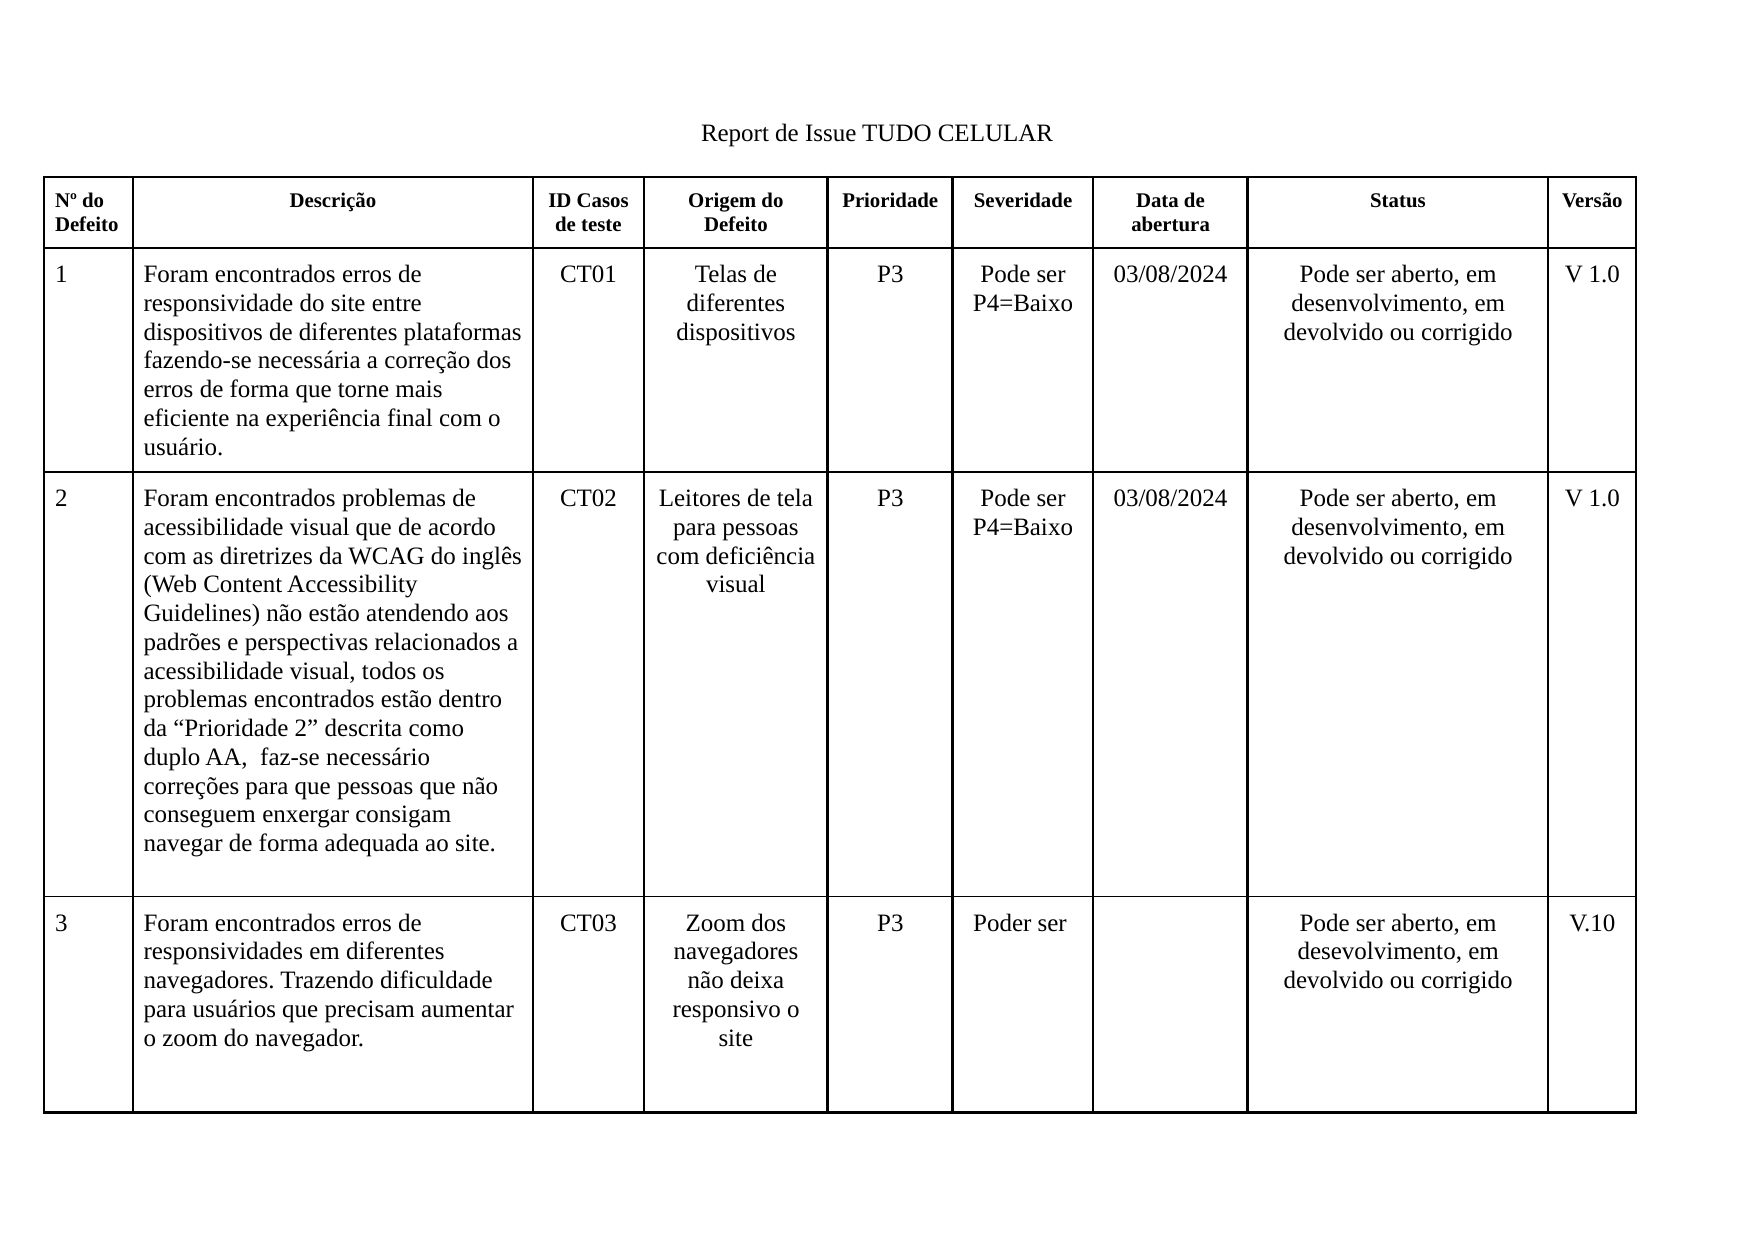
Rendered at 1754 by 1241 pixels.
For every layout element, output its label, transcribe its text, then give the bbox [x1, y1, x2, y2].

table_header Descrição [134, 178, 532, 247]
table_cell P3 [829, 473, 951, 896]
table_cell 03/08/2024 [1094, 249, 1246, 471]
table_header Severidade [954, 178, 1092, 247]
table_cell [829, 1062, 951, 1111]
table_cell [134, 1062, 532, 1111]
table_header Status [1249, 178, 1547, 247]
table_cell [954, 1062, 1092, 1111]
table_cell 2 [45, 473, 132, 896]
table_cell Foram encontrados erros de responsividades em diferentes navegadores. Trazendo dificuldade para usuários que precisam aumentar o zoom do navegador. [134, 897, 532, 1062]
table_cell Pode ser P4=Baixo [954, 473, 1092, 896]
table_cell Foram encontrados problemas de acessibilidade visual que de acordo com as diretrizes da WCAG do inglês (Web Content Accessibility Guidelines) não estão atendendo aos padrões e perspectivas relacionados a acessibilidade visual, todos os problemas encontrados estão dentro da “Prioridade 2” descrita como duplo AA, faz-se necessário correções para que pessoas que não conseguem enxergar consigam navegar de forma adequada ao site. [134, 473, 532, 896]
table_cell Foram encontrados erros de responsividade do site entre dispositivos de diferentes plataformas fazendo-se necessária a correção dos erros de forma que torne mais eficiente na experiência final com o usuário. [134, 249, 532, 471]
table_cell P3 [829, 897, 951, 1062]
table_cell Pode ser aberto, em desenvolvimento, em devolvido ou corrigido [1249, 473, 1547, 896]
table_cell [45, 1062, 132, 1111]
table_cell Pode ser aberto, em desenvolvimento, em devolvido ou corrigido [1249, 249, 1547, 471]
table_cell [1094, 1062, 1246, 1111]
table_header Data de abertura [1094, 178, 1246, 247]
table_header ID Casos de teste [534, 178, 643, 247]
table_cell [645, 1062, 826, 1111]
table_cell [534, 1062, 643, 1111]
table_cell Pode ser P4=Baixo [954, 249, 1092, 471]
table_cell V.10 [1549, 897, 1635, 1062]
table_cell CT02 [534, 473, 643, 896]
table_cell Telas de diferentes dispositivos [645, 249, 826, 471]
table_header Prioridade [829, 178, 951, 247]
table_cell Zoom dos navegadores não deixa responsivo o site [645, 897, 826, 1062]
table_cell Poder ser [954, 897, 1092, 1062]
table_cell V 1.0 [1549, 473, 1635, 896]
table_header Origem do Defeito [645, 178, 826, 247]
table_cell 3 [45, 897, 132, 1062]
table_cell [1249, 1062, 1547, 1111]
table_cell P3 [829, 249, 951, 471]
table_cell Pode ser aberto, em desevolvimento, em devolvido ou corrigido [1249, 897, 1547, 1062]
table_cell CT03 [534, 897, 643, 1062]
table_cell Leitores de tela para pessoas com deficiência visual [645, 473, 826, 896]
table_cell [1549, 1062, 1635, 1111]
table_cell V 1.0 [1549, 249, 1635, 471]
table_cell [1094, 897, 1246, 1062]
table_cell CT01 [534, 249, 643, 471]
text Report de Issue TUDO CELULAR [118, 118, 1636, 147]
table_header Nº do Defeito [45, 178, 132, 247]
table_cell 03/08/2024 [1094, 473, 1246, 896]
table_header Versão [1549, 178, 1635, 247]
table_cell 1 [45, 249, 132, 471]
